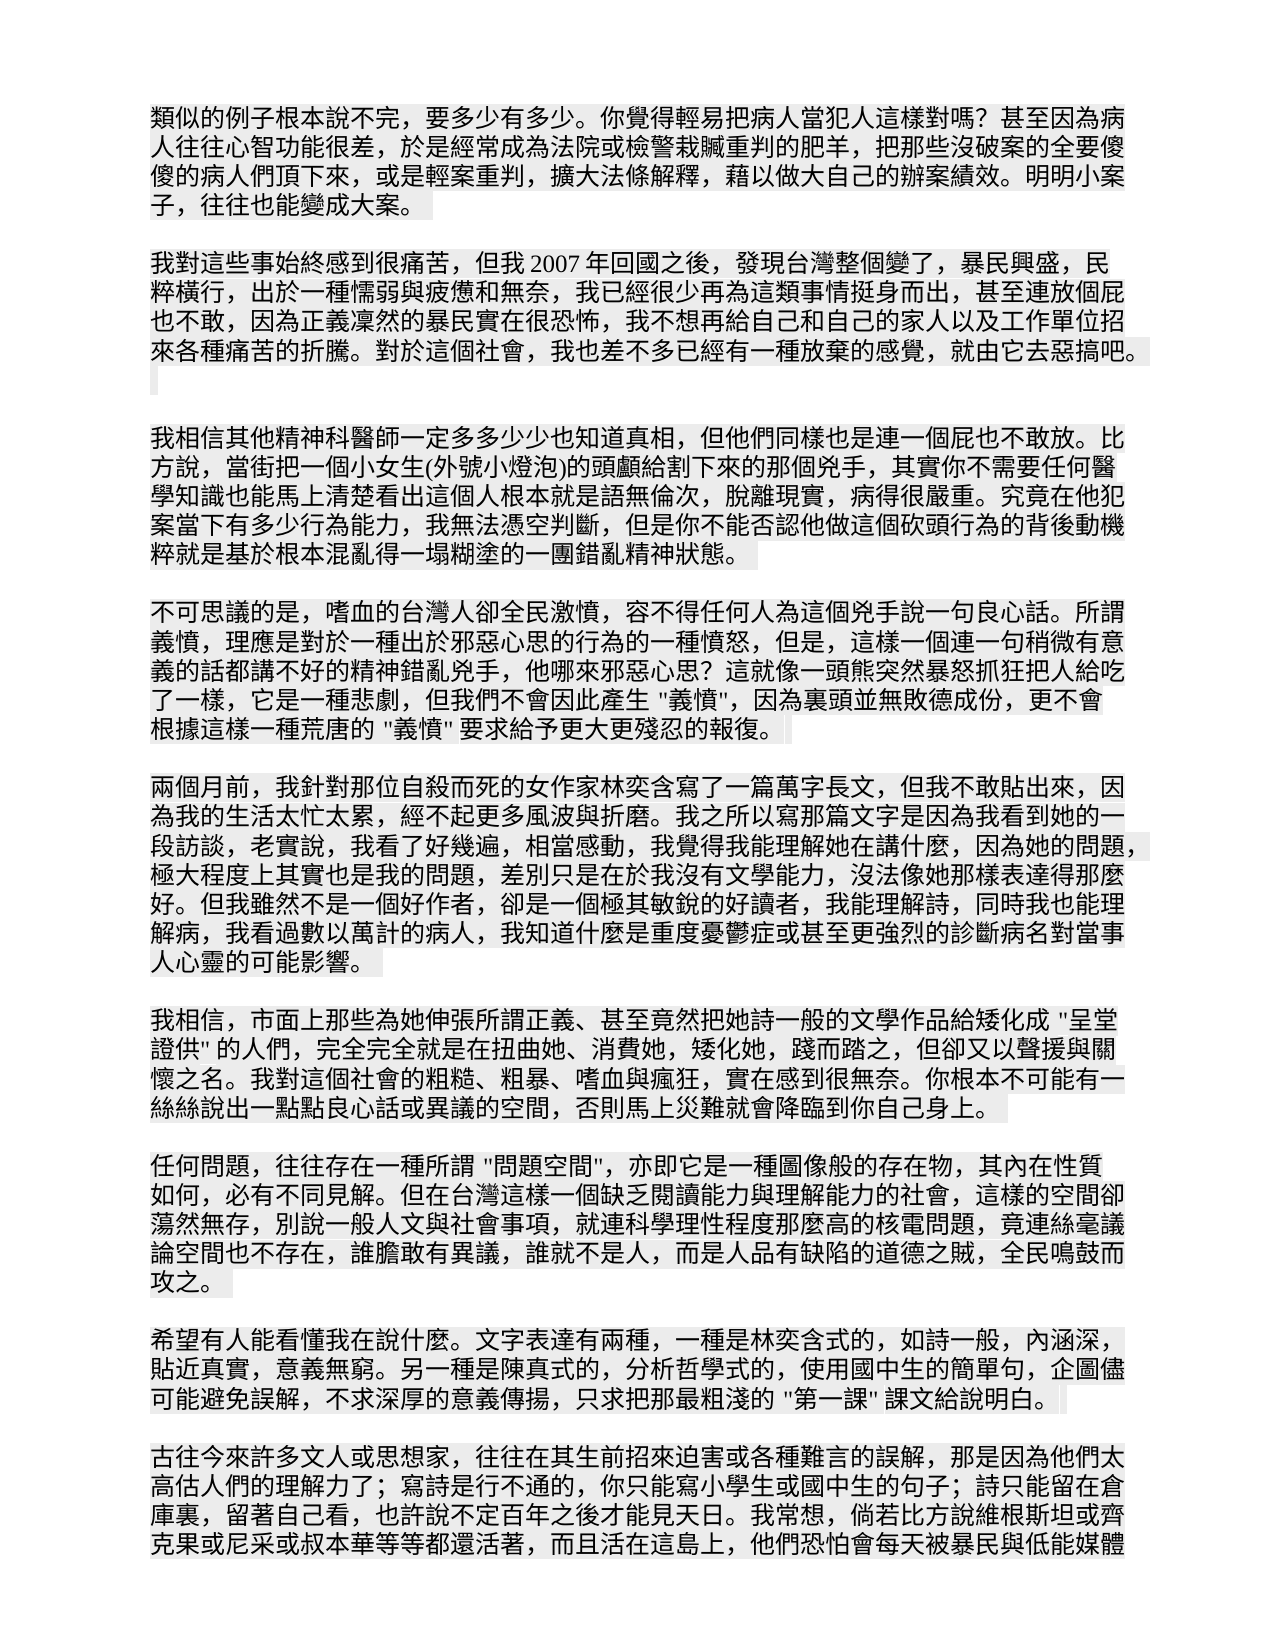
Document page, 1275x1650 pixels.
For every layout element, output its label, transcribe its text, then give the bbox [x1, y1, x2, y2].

text 我記得，大腸花成員陳為廷被揭露多次性騷擾被逮記錄後，王丹以 "好色是一種美德"、"不好色就不叫男人" 等說詞為其開脫，居然透過修辭，一下子把一種公眾罪行給轉化成旁人不得插手過問的私德問題。可是，當人們為了某種政治目的或迎合民粹狂潮時，又往往會把某人的某種私人問題給無限擴大渲染成千古罪人似的。一會兒公，一會兒私，完全伸縮自如；一會兒法律，一會兒又變成道德問題，完全看外在政治需要而定。由此可見，這裏頭顯然有著一種刻意或無意造成的概念混淆。刻意為之者，藉此操弄是非，獲取個人利益。 這位陳為廷先生之犯行，雖屬公眾犯行，根本不是什麼不可置喙的私人問題。不過，我雖然很睹爛大腸花，但是除了法律、道德之外，還有個概念範疇叫做 "疾病"，某些行為究竟是bad or mad往往是有很大爭議的，但卻經常被有意無意地混淆或濫用與誤用。 比方說，同性戀在過去是一種罪行，得坐牢，財產充公，後來又加入疾病概念，同時又成為一種病，需要治療。究竟是要懲罰還是要治療？如果是一種病，一個人生了病，既非其所願，為何需要因為罹患該疾病而遭受懲罰？我前天感冒發燒了，差點還傳染給跟診護士，我需不需要因此被繩之以法？ 反過來說也一樣，所謂懲罰，乃是為了懲罰當事人的罪行，而非懲罰他的基因，懲罰他所根本無法控制的心態或性向。 精神病人在過去大約15世紀以來，長達好幾百年的時間飽受迫害，獵巫運動就是這麼來的，視之為邪靈附身，或甚至邪靈本尊，必須燒死，吊死，虐殺而死，幾萬人因此慘死。那時候，精神病並不是一種病，而是一種罪，一種敗德，甚至是一種宗教上的邪靈現象。 如此漫長的數百年光陰，好不容易透過一定的科學理性與概念澄清，人們方才把精神問題從 "道德"、"法律" 與 "宗教" 模式，調整為疾病模式，相信他們需要的是治療，而非懲罰。 從我27年前開始當醫生以來，特別是在我行醫的前幾年，也就是1997年出國留學之前，我經常主動寫信給法院或報社或連絡當事人或幫忙找律師等等等，經常為一些所謂 "作奸犯科" 的人出面，甚至還幾次擅闖法庭，當庭喊冤，主動要求法官聘請我當專業證人，當庭立誓，若有一絲偽證，願受法律制裁。 比方說，有一天，看到報上說，有一位嘴裏念念有詞念著咒語的怪人，到處破壞停放路邊的機車，甚至還引起火燒車。後來，嫌犯被逮，法官以製造公共危險甚至殺人未遂等等一堆罪名，判處重刑。但我比對各報報導內容後認為，此人很可能有重大精神問題，他很有可能根本不知道自己在幹什麼。所以我就介入這件事。 還有比方說，我有個精神分裂症病人，貧民，母親守寡，母子兩人撿破爛維生。有一天，他因為幻聽與被害妄想發作，驚嚇不已，以為有什麼外星人要殺他，要抓他去做實驗，嚇得躲進一處農田(種西瓜)附近的排水溝，嚇得直發抖。剛好農田主人來了，以為是來偷西瓜的，於是就大聲喝斥，那個病人嚇得屁滾尿流撒腿就跑，躲進旁邊一間農舍，等於是自投羅網，於是挨了主人一頓痛揍，並移送法辦。 結果呢，你知道他被判了幾年嗎？以搶奪強盜農作物及侵入民宅，判處十年重刑。這不等於是要他和他媽媽的命嗎？我為這事前後費了很大力氣，後來乾脆趁著開庭，不顧一切闖入法庭喊冤。法官還算明理，後來改判一年。但我還是很不滿，因為他明明只是病情發作而無任何犯罪意圖與犯行，頂多是逃跑躲避外星人的追殺時，踩爛人家幾顆尚未成熟的小西瓜。 類似的例子根本說不完，要多少有多少。你覺得輕易把病人當犯人這樣對嗎？甚至因為病人往往心智功能很差，於是經常成為法院或檢警栽贓重判的肥羊，把那些沒破案的全要傻傻的病人們頂下來，或是輕案重判，擴大法條解釋，藉以做大自己的辦案績效。明明小案子，往往也能變成大案。 我對這些事始終感到很痛苦，但我2007年回國之後，發現台灣整個變了，暴民興盛，民粹橫行，出於一種懦弱與疲憊和無奈，我已經很少再為這類事情挺身而出，甚至連放個屁也不敢，因為正義凜然的暴民實在很恐怖，我不想再給自己和自己的家人以及工作單位招來各種痛苦的折騰。對於這個社會，我也差不多已經有一種放棄的感覺，就由它去惡搞吧。 我相信其他精神科醫師一定多多少少也知道真相，但他們同樣也是連一個屁也不敢放。比方說，當街把一個小女生(外號小燈泡)的頭顱給割下來的那個兇手，其實你不需要任何醫學知識也能馬上清楚看出這個人根本就是語無倫次，脫離現實，病得很嚴重。究竟在他犯案當下有多少行為能力，我無法憑空判斷，但是你不能否認他做這個砍頭行為的背後動機粹就是基於根本混亂得一塌糊塗的一團錯亂精神狀態。 不可思議的是，嗜血的台灣人卻全民激憤，容不得任何人為這個兇手說一句良心話。所謂義憤，理應是對於一種出於邪惡心思的行為的一種憤怒，但是，這樣一個連一句稍微有意義的話都講不好的精神錯亂兇手，他哪來邪惡心思？這就像一頭熊突然暴怒抓狂把人給吃了一樣，它是一種悲劇，但我們不會因此產生 "義憤"，因為裏頭並無敗德成份，更不會根據這樣一種荒唐的 "義憤" 要求給予更大更殘忍的報復。 兩個月前，我針對那位自殺而死的女作家林奕含寫了一篇萬字長文，但我不敢貼出來，因為我的生活太忙太累，經不起更多風波與折磨。我之所以寫那篇文字是因為我看到她的一段訪談，老實說，我看了好幾遍，相當感動，我覺得我能理解她在講什麼，因為她的問題，極大程度上其實也是我的問題，差別只是在於我沒有文學能力，沒法像她那樣表達得那麼好。但我雖然不是一個好作者，卻是一個極其敏銳的好讀者，我能理解詩，同時我也能理解病，我看過數以萬計的病人，我知道什麼是重度憂鬱症或甚至更強烈的診斷病名對當事人心靈的可能影響。 我相信，市面上那些為她伸張所謂正義、甚至竟然把她詩一般的文學作品給矮化成 "呈堂證供" 的人們，完全完全就是在扭曲她、消費她，矮化她，踐而踏之，但卻又以聲援與關懷之名。我對這個社會的粗糙、粗暴、嗜血與瘋狂，實在感到很無奈。你根本不可能有一絲絲說出一點點良心話或異議的空間，否則馬上災難就會降臨到你自己身上。 任何問題，往往存在一種所謂 "問題空間"，亦即它是一種圖像般的存在物，其內在性質如何，必有不同見解。但在台灣這樣一個缺乏閱讀能力與理解能力的社會，這樣的空間卻蕩然無存，別說一般人文與社會事項，就連科學理性程度那麼高的核電問題，竟連絲毫議論空間也不存在，誰膽敢有異議，誰就不是人，而是人品有缺陷的道德之賊，全民鳴鼓而攻之。 希望有人能看懂我在說什麼。文字表達有兩種，一種是林奕含式的，如詩一般，內涵深，貼近真實，意義無窮。另一種是陳真式的，分析哲學式的，使用國中生的簡單句，企圖儘可能避免誤解，不求深厚的意義傳揚，只求把那最粗淺的 "第一課" 課文給說明白。 古往今來許多文人或思想家，往往在其生前招來迫害或各種難言的誤解，那是因為他們太高估人們的理解力了；寫詩是行不通的，你只能寫小學生或國中生的句子；詩只能留在倉庫裏，留著自己看，也許說不定百年之後才能見天日。我常想，倘若比方說維根斯坦或齊克果或尼采或叔本華等等都還活著，而且活在這島上，他們恐怕會每天被暴民與低能媒體追著跑，老是押著出來鞠躬致歉。 [150, 75, 1125, 1559]
